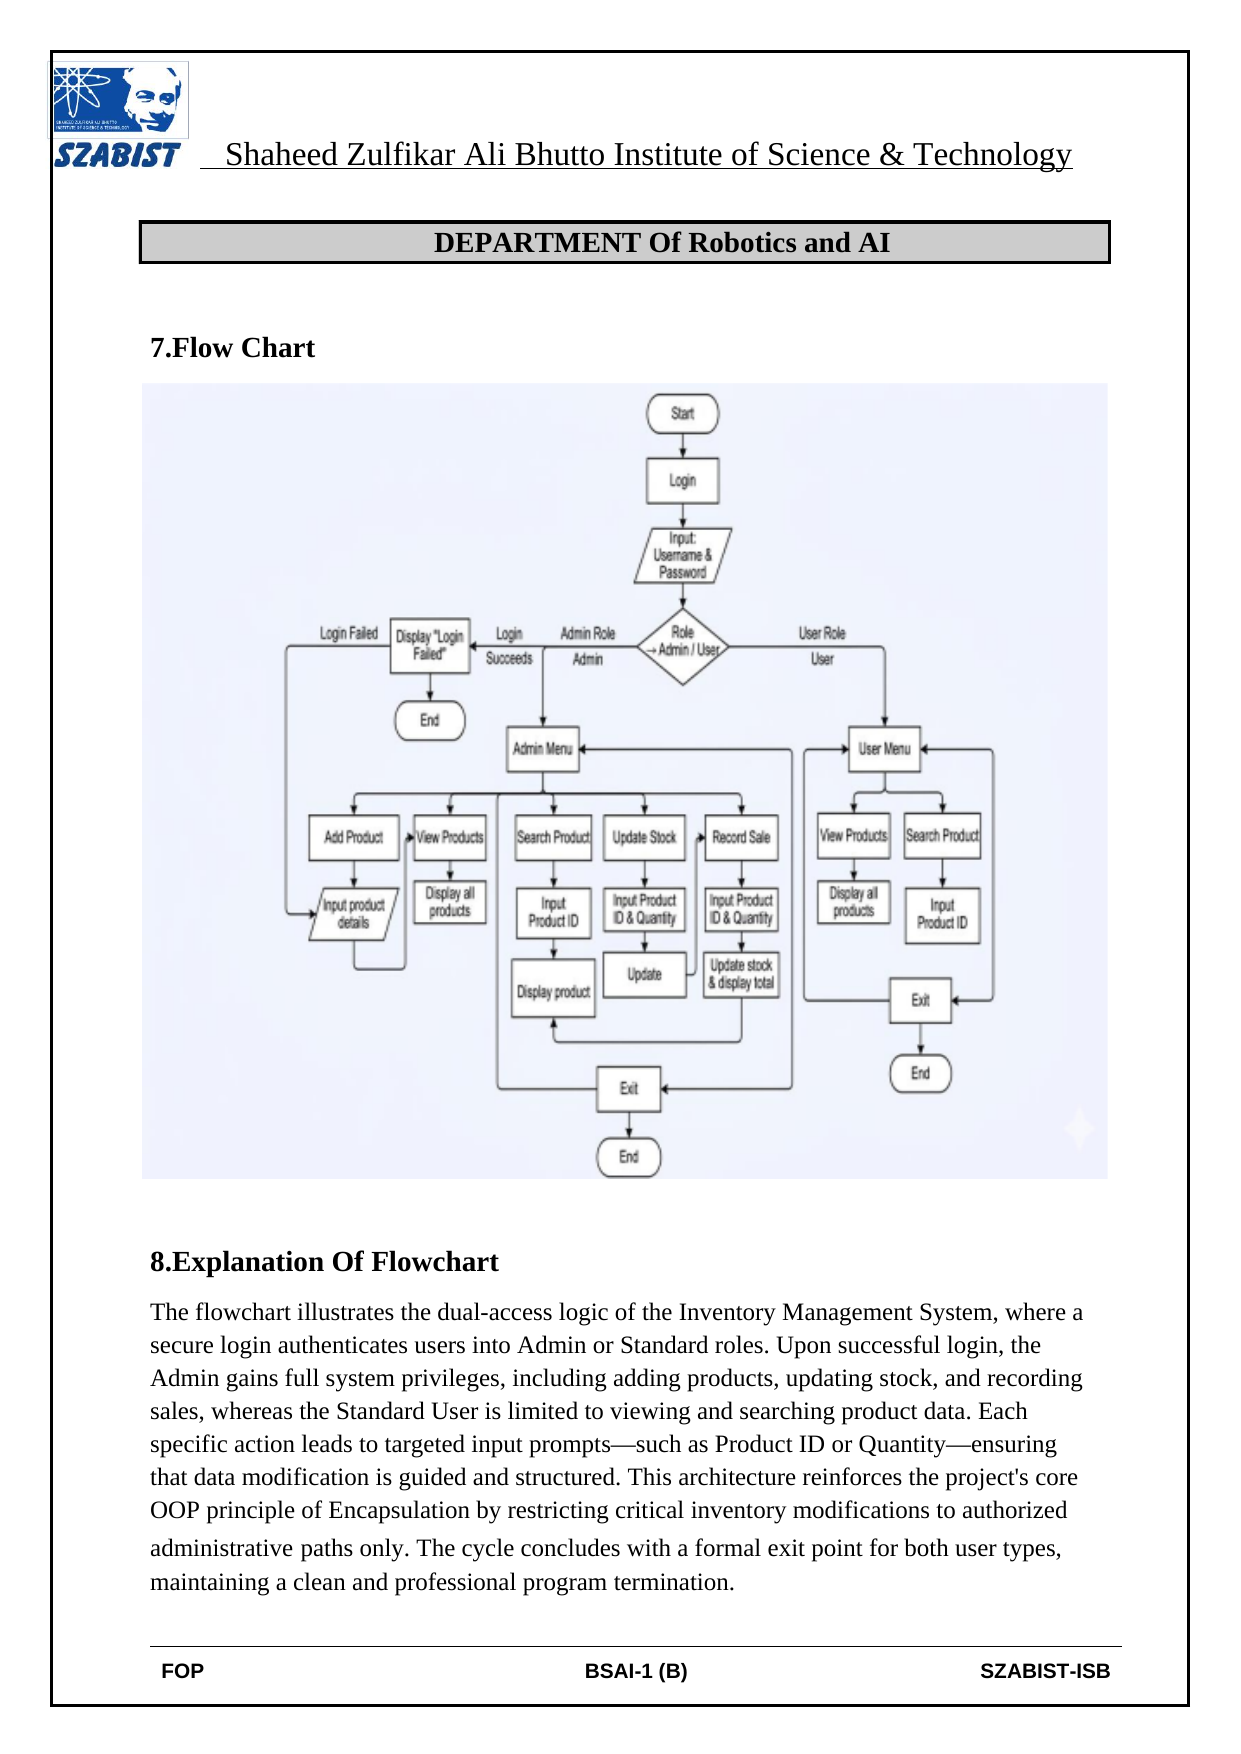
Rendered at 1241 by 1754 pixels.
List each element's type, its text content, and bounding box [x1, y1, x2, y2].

picture [53, 60, 189, 169]
text 7.Flow Chart [150, 330, 1099, 364]
picture [142, 383, 1108, 1179]
picture [45, 60, 50, 169]
text 8.Explanation Of Flowchart [150, 1244, 1099, 1278]
text The flowchart illustrates the dual-access logic of the Inventory Management System, where a secure login authenticates users into Admin or Standard roles. Upon successful login, the Admin gains full system privileges, including adding products, updating stock, and recording sales, whereas the Standard User is limited to viewing and searching product data. Each specific action leads to targeted input prompts—such as Product ID or Quantity—ensuring that data modification is guided and structured. This architecture reinforces the project's core OOP principle of Encapsulation by restricting critical inventory modifications to authorized administrative paths only. The cycle concludes with a formal exit point for both user types, maintaining a clean and professional program termination. [150, 1297, 1099, 1596]
